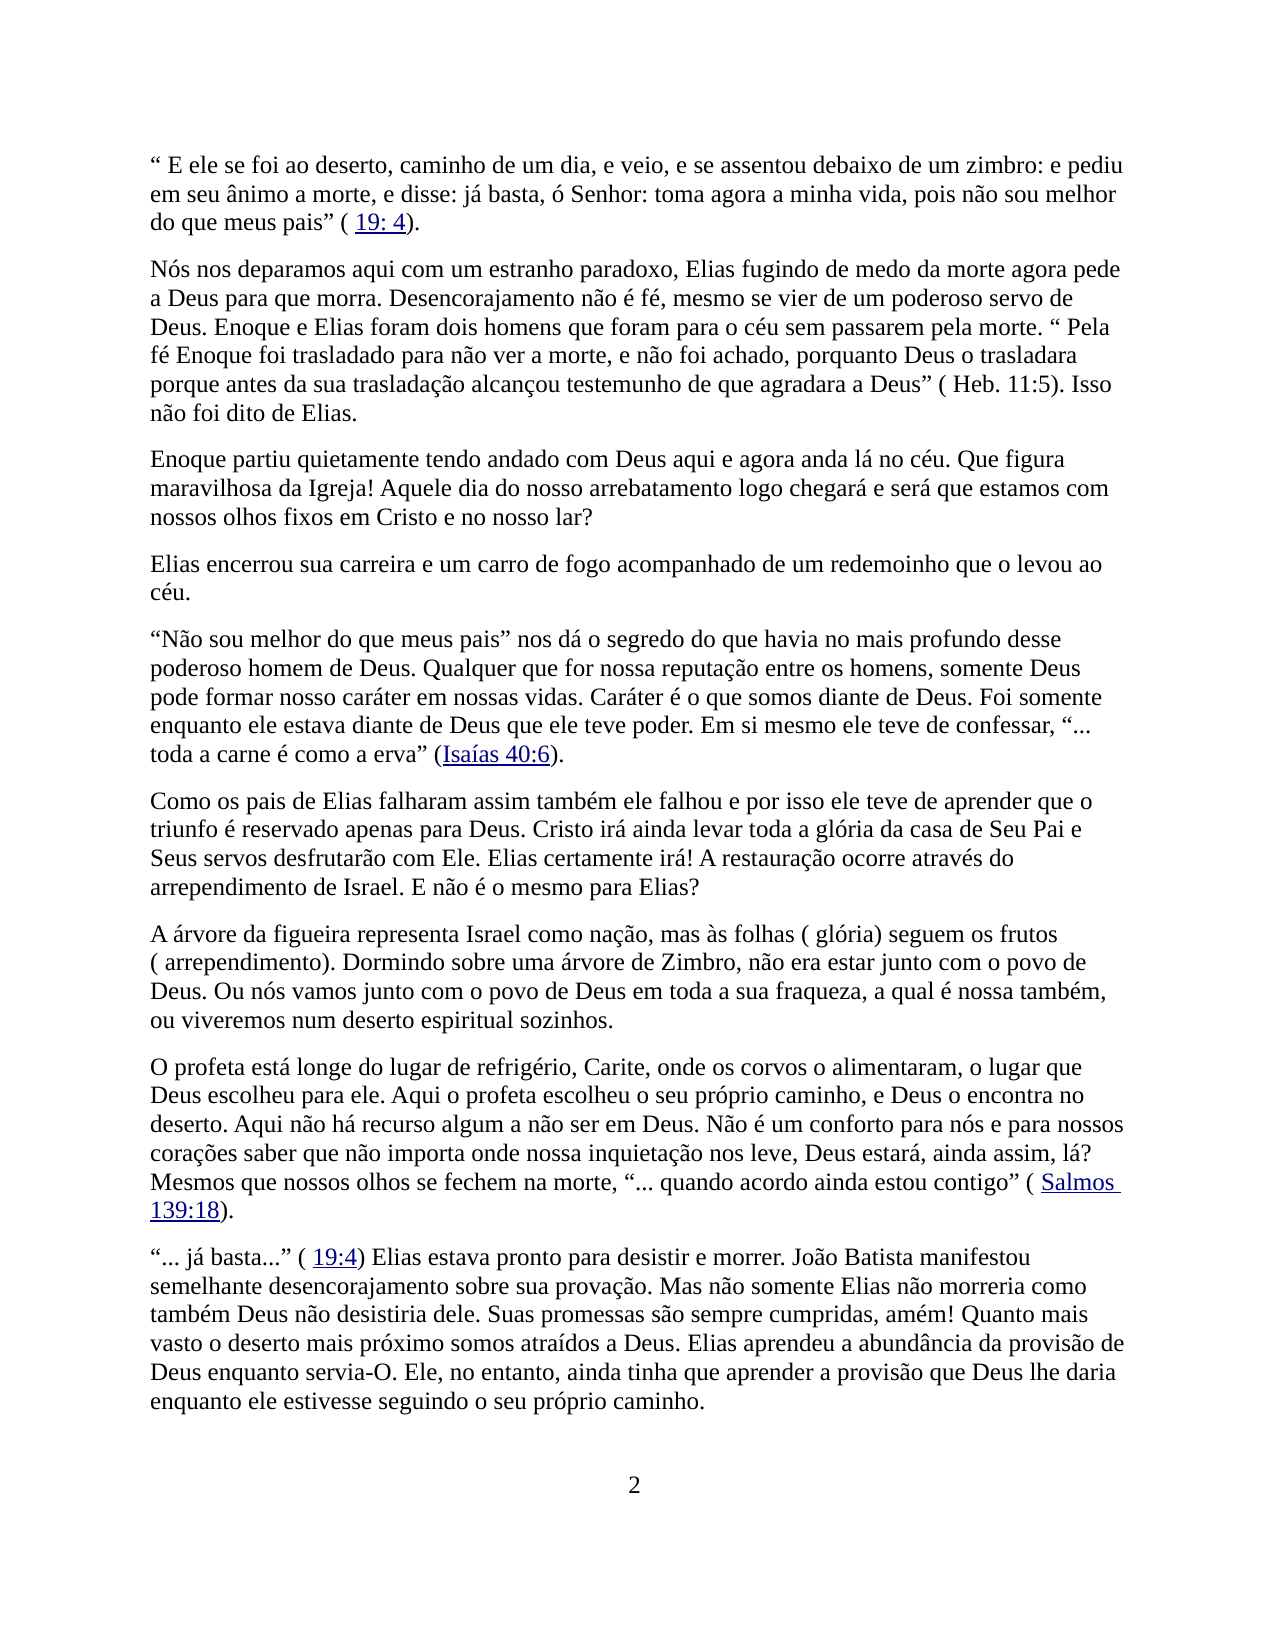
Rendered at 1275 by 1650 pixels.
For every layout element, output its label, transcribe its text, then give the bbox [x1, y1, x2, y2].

text Nós nos deparamos aqui com um estranho paradoxo, Elias fugindo de medo da morte agora pede a Deus para que morra. Desencorajamento não é fé, mesmo se vier de um poderoso servo de Deus. Enoque e Elias foram dois homens que foram para o céu sem passarem pela morte. “ Pela fé Enoque foi trasladado para não ver a morte, e não foi achado, porquanto Deus o trasladara porque antes da sua trasladação alcançou testemunho de que agradara a Deus” ( Heb. 11:5). Isso não foi dito de Elias. [150, 254, 1125, 427]
text Enoque partiu quietamente tendo andado com Deus aqui e agora anda lá no céu. Que figura maravilhosa da Igreja! Aquele dia do nosso arrebatamento logo chegará e será que estamos com nossos olhos fixos em Cristo e no nosso lar? [150, 444, 1125, 531]
text A árvore da figueira representa Israel como nação, mas às folhas ( glória) seguem os frutos ( arrependimento). Dormindo sobre uma árvore de Zimbro, não era estar junto com o povo de Deus. Ou nós vamos junto com o povo de Deus em toda a sua fraqueza, a qual é nossa também, ou viveremos num deserto espiritual sozinhos. [150, 919, 1125, 1034]
text “... já basta...” ( 19:4) Elias estava pronto para desistir e morrer. João Batista manifestou semelhante desencorajamento sobre sua provação. Mas não somente Elias não morreria como também Deus não desistiria dele. Suas promessas são sempre cumpridas, amém! Quanto mais vasto o deserto mais próximo somos atraídos a Deus. Elias aprendeu a abundância da provisão de Deus enquanto servia-O. Ele, no entanto, ainda tinha que aprender a provisão que Deus lhe daria enquanto ele estivesse seguindo o seu próprio caminho. [150, 1242, 1125, 1414]
text “Não sou melhor do que meus pais” nos dá o segredo do que havia no mais profundo desse poderoso homem de Deus. Qualquer que for nossa reputação entre os homens, somente Deus pode formar nosso caráter em nossas vidas. Caráter é o que somos diante de Deus. Foi somente enquanto ele estava diante de Deus que ele teve poder. Em si mesmo ele teve de confessar, “... toda a carne é como a erva” (Isaías 40:6). [150, 624, 1125, 768]
text O profeta está longe do lugar de refrigério, Carite, onde os corvos o alimentaram, o lugar que Deus escolheu para ele. Aqui o profeta escolheu o seu próprio caminho, e Deus o encontra no deserto. Aqui não há recurso algum a não ser em Deus. Não é um conforto para nós e para nossos corações saber que não importa onde nossa inquietação nos leve, Deus estará, ainda assim, lá? Mesmos que nossos olhos se fechem na morte, “... quando acordo ainda estou contigo” ( Salmos 139:18). [150, 1052, 1125, 1224]
text “ E ele se foi ao deserto, caminho de um dia, e veio, e se assentou debaixo de um zimbro: e pediu em seu ânimo a morte, e disse: já basta, ó Senhor: toma agora a minha vida, pois não sou melhor do que meus pais” ( 19: 4). [150, 150, 1125, 236]
text Como os pais de Elias falharam assim também ele falhou e por isso ele teve de aprender que o triunfo é reservado apenas para Deus. Cristo irá ainda levar toda a glória da casa de Seu Pai e Seus servos desfrutarão com Ele. Elias certamente irá! A restauração ocorre através do arrependimento de Israel. E não é o mesmo para Elias? [150, 786, 1125, 901]
text Elias encerrou sua carreira e um carro de fogo acompanhado de um redemoinho que o levou ao céu. [150, 549, 1125, 606]
